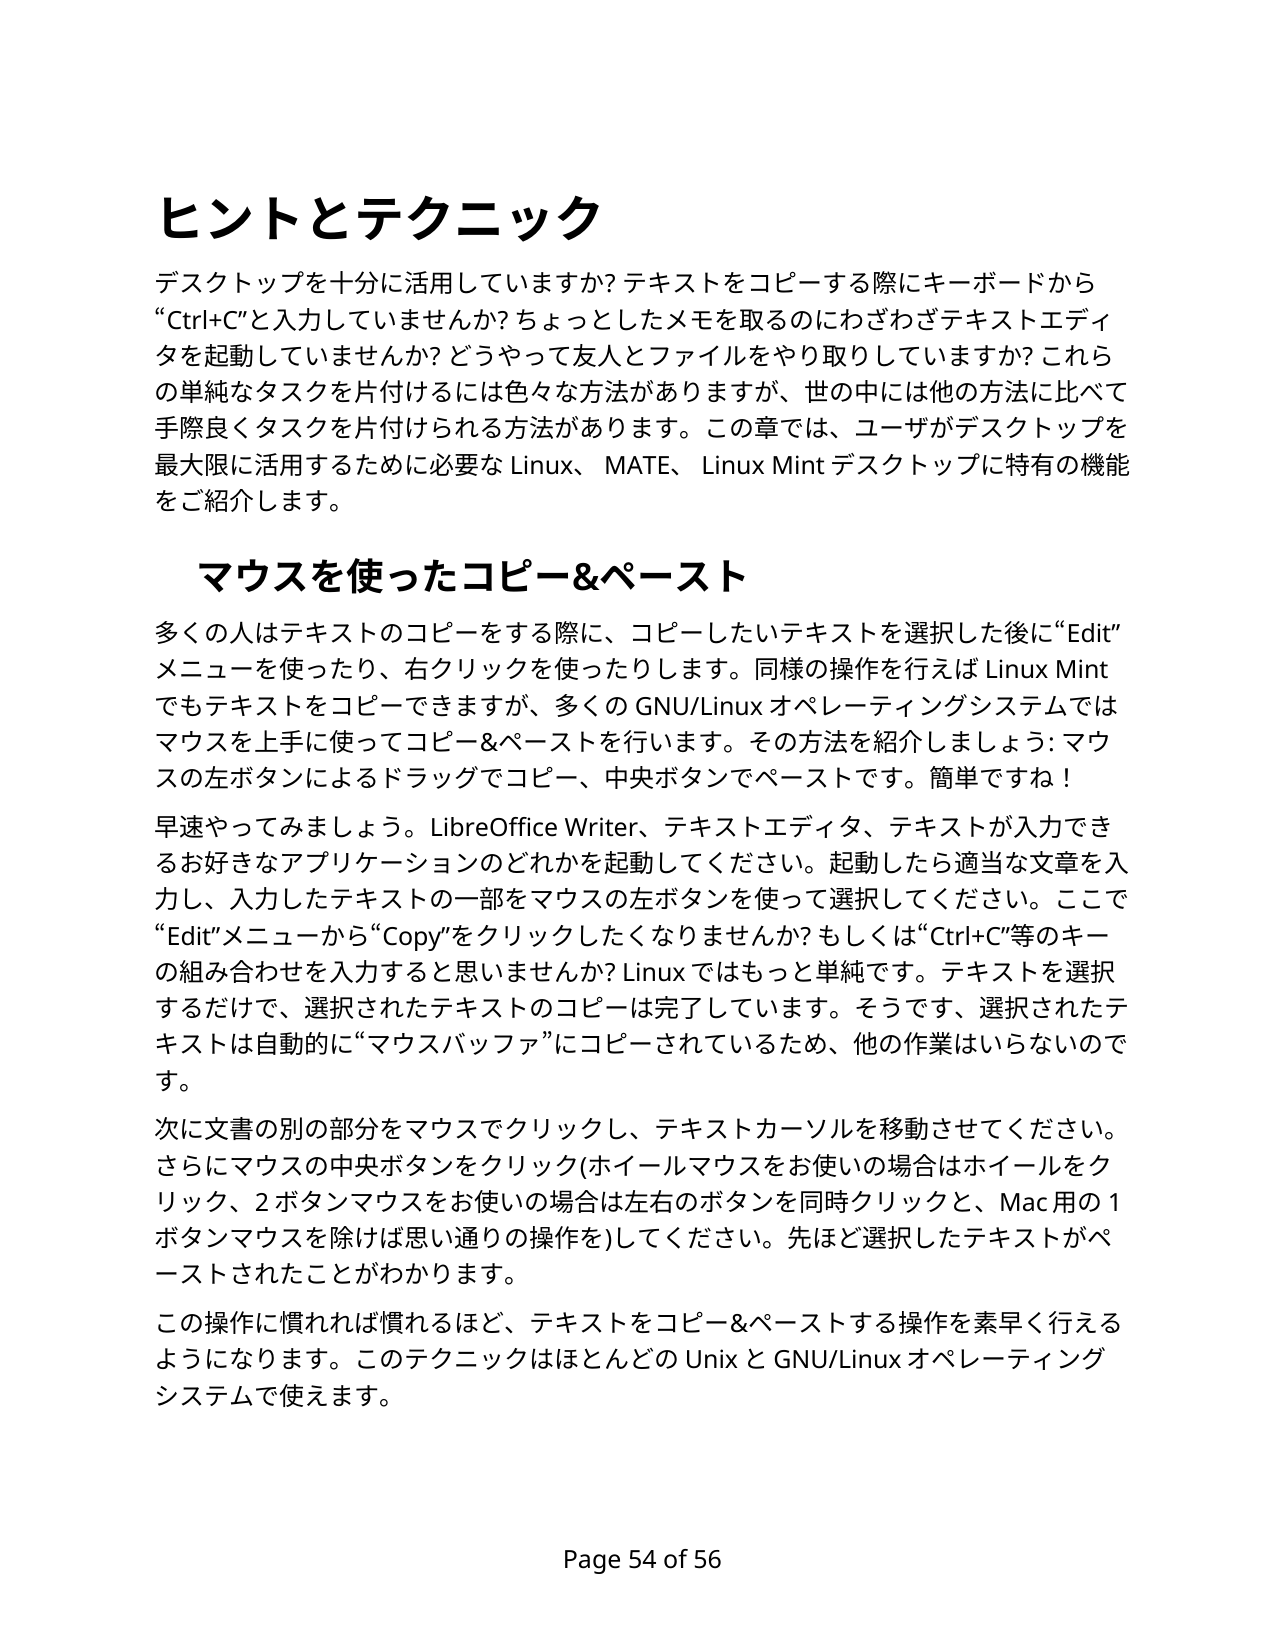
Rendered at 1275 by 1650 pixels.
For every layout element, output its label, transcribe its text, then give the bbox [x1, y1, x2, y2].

text デスクトップを十分に活用していますか? テキストをコピーする際にキーボードから“Ctrl+C”と入力していませんか? ちょっとしたメモを取るのにわざわざテキストエディタを起動していませんか? どうやって友人とファイルをやり取りしていますか? これらの単純なタスクを片付けるには色々な方法がありますが、世の中には他の方法に比べて手際良くタスクを片付けられる方法があります。この章では、ユーザがデスクトップを最大限に活用するために必要なLinux、 MATE、 Linux Mintデスクトップに特有の機能をご紹介します。 [154, 264, 1130, 518]
subtitle マウスを使ったコピー&ペースト [154, 547, 1130, 601]
text この操作に慣れれば慣れるほど、テキストをコピー&ペーストする操作を素早く行えるようになります。このテクニックはほとんどのUnixとGNU/Linuxオペレーティングシステムで使えます。 [154, 1304, 1130, 1412]
text 次に文書の別の部分をマウスでクリックし、テキストカーソルを移動させてください。さらにマウスの中央ボタンをクリック(ホイールマウスをお使いの場合はホイールをクリック、2ボタンマウスをお使いの場合は左右のボタンを同時クリックと、Mac用の1ボタンマウスを除けば思い通りの操作を)してください。先ほど選択したテキストがペーストされたことがわかります。 [154, 1110, 1130, 1291]
text 早速やってみましょう。LibreOffice Writer、テキストエディタ、テキストが入力できるお好きなアプリケーションのどれかを起動してください。起動したら適当な文章を入力し、入力したテキストの一部をマウスの左ボタンを使って選択してください。ここで“Edit”メニューから“Copy”をクリックしたくなりませんか? もしくは“Ctrl+C”等のキーの組み合わせを入力すると思いませんか? Linuxではもっと単純です。テキストを選択するだけで、選択されたテキストのコピーは完了しています。そうです、選択されたテキストは自動的に“マウスバッファ”にコピーされているため、他の作業はいらないのです。 [154, 807, 1130, 1097]
subtitle ヒントとテクニック [154, 179, 1130, 252]
